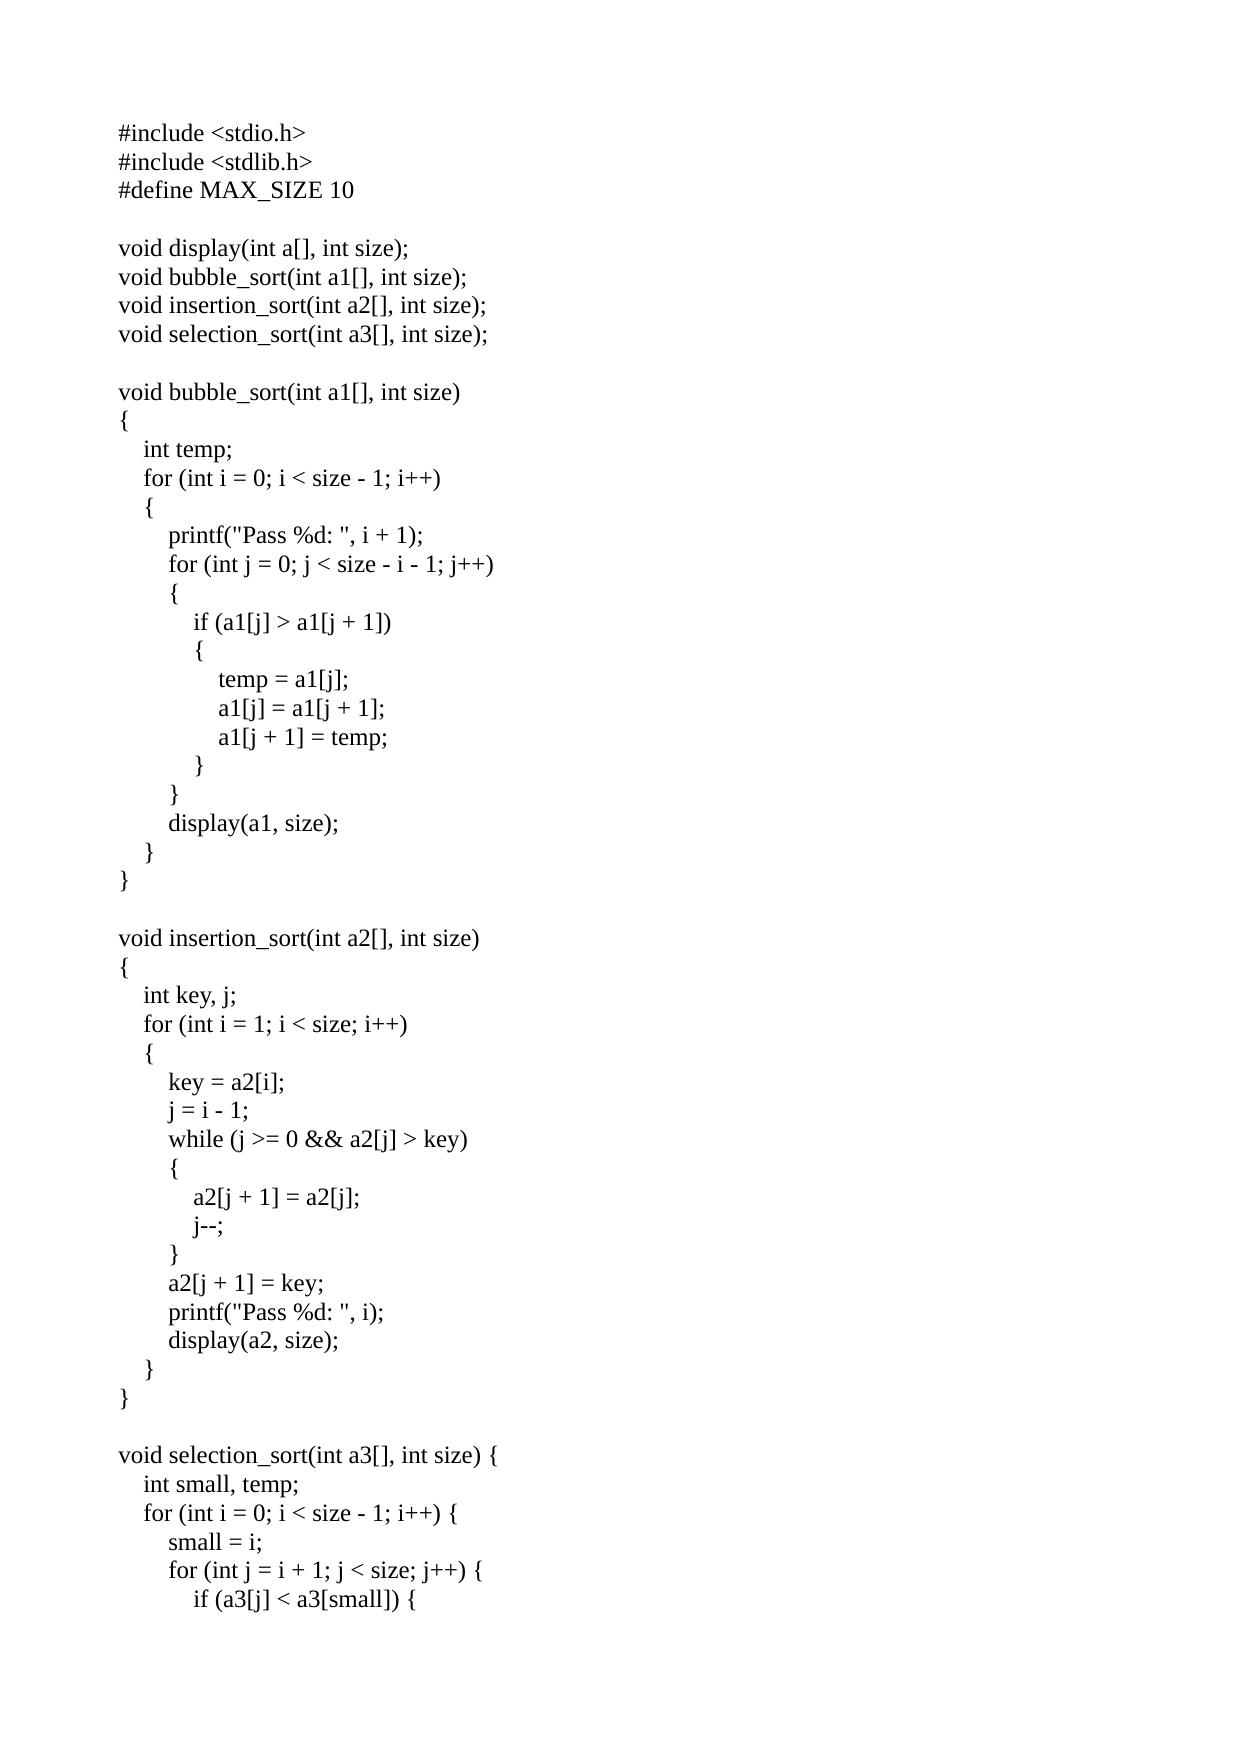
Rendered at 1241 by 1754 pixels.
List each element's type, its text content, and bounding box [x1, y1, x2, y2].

text a2[j + 1] = a2[j]; [118, 1182, 1122, 1211]
text void selection_sort(int a3[], int size) { [118, 1441, 1122, 1469]
text { [118, 1038, 1122, 1067]
text printf("Pass %d: ", i); [118, 1297, 1122, 1326]
text for (int i = 1; i < size; i++) [118, 1009, 1122, 1038]
text int key, j; [118, 981, 1122, 1009]
text } [118, 751, 1122, 779]
text while (j >= 0 && a2[j] > key) [118, 1124, 1122, 1153]
text a1[j + 1] = temp; [118, 722, 1122, 751]
text } [118, 837, 1122, 866]
text for (int i = 0; i < size - 1; i++) { [118, 1498, 1122, 1527]
text void insertion_sort(int a2[], int size); [118, 291, 1122, 319]
text a1[j] = a1[j + 1]; [118, 693, 1122, 722]
text } [118, 866, 1122, 894]
text void selection_sort(int a3[], int size); [118, 319, 1122, 348]
text } [118, 779, 1122, 808]
text { [118, 578, 1122, 607]
text { [118, 952, 1122, 981]
text void insertion_sort(int a2[], int size) [118, 923, 1122, 952]
text #define MAX_SIZE 10 [118, 176, 1122, 204]
text } [118, 1239, 1122, 1268]
text a2[j + 1] = key; [118, 1268, 1122, 1297]
text { [118, 1153, 1122, 1182]
text int small, temp; [118, 1469, 1122, 1498]
text { [118, 636, 1122, 664]
text #include <stdio.h> [118, 118, 1122, 147]
text } [118, 1383, 1122, 1412]
text void bubble_sort(int a1[], int size); [118, 262, 1122, 291]
text } [118, 1354, 1122, 1383]
text for (int j = 0; j < size - i - 1; j++) [118, 549, 1122, 578]
text void display(int a[], int size); [118, 233, 1122, 262]
text int temp; [118, 434, 1122, 463]
text for (int j = i + 1; j < size; j++) { [118, 1556, 1122, 1584]
text #include <stdlib.h> [118, 147, 1122, 176]
text if (a3[j] < a3[small]) { [118, 1584, 1122, 1613]
text { [118, 406, 1122, 434]
text for (int i = 0; i < size - 1; i++) [118, 463, 1122, 492]
text temp = a1[j]; [118, 664, 1122, 693]
text small = i; [118, 1527, 1122, 1556]
text if (a1[j] > a1[j + 1]) [118, 607, 1122, 636]
text j = i - 1; [118, 1096, 1122, 1124]
text { [118, 492, 1122, 521]
text void bubble_sort(int a1[], int size) [118, 377, 1122, 406]
text display(a2, size); [118, 1326, 1122, 1354]
text key = a2[i]; [118, 1067, 1122, 1096]
text display(a1, size); [118, 808, 1122, 837]
text printf("Pass %d: ", i + 1); [118, 521, 1122, 549]
text j--; [118, 1211, 1122, 1239]
